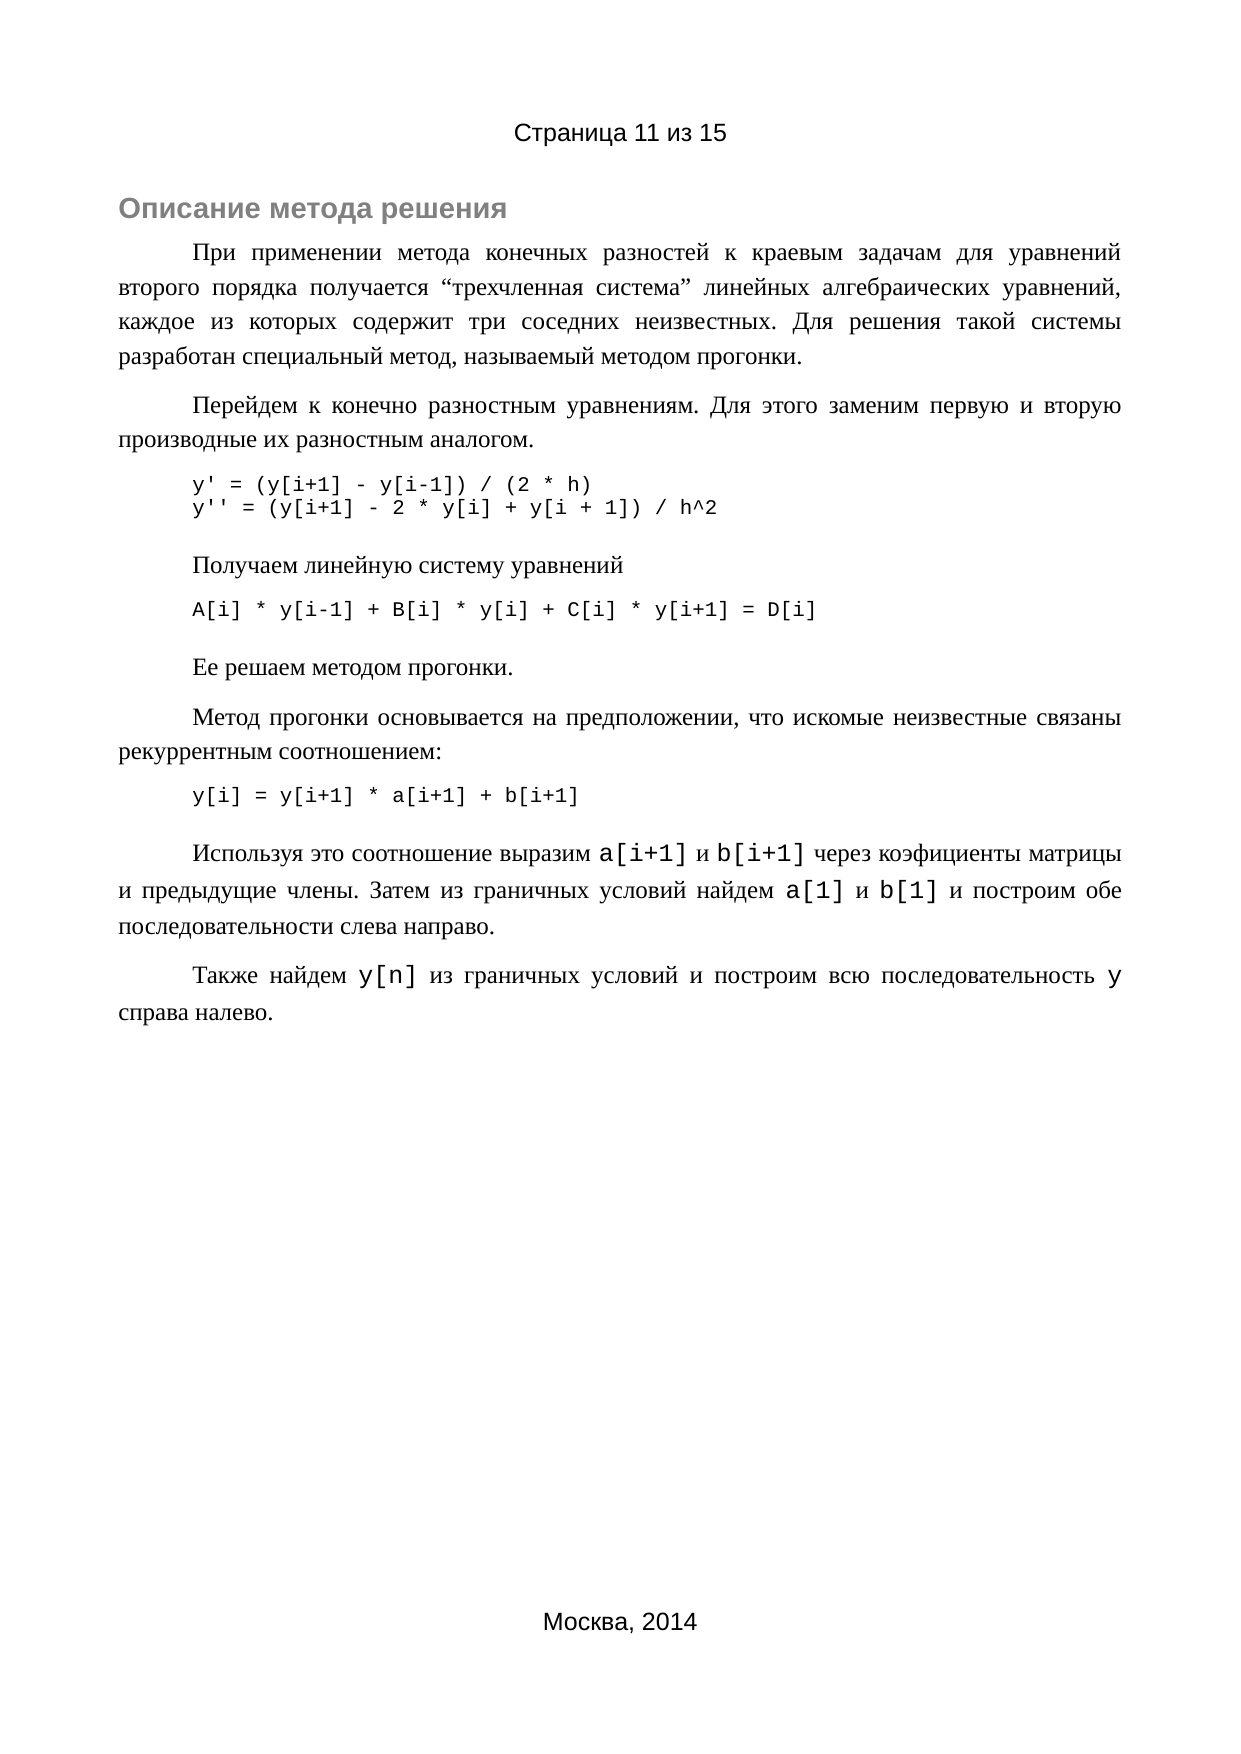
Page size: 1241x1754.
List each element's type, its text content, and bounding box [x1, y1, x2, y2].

text При применении метода конечных разностей к краевым задачам для уравнений второго порядка получается “трехчленная система” линейных алгебраических уравнений, каждое из которых содержит три соседних неизвестных. Для решения такой системы разработан специальный метод, называемый методом прогонки. [118, 237, 1122, 370]
text Метод прогонки основывается на предположении, что искомые неизвестные связаны рекуррентным соотношением: [118, 702, 1122, 765]
text y'' = (y[i+1] - 2 * y[i] + y[i + 1]) / h^2 [118, 497, 1122, 521]
subtitle Описание метода решения [118, 191, 1122, 225]
text Перейдем к конечно разностным уравнениям. Для этого заменим первую и вторую производные их разностным аналогом. [118, 390, 1122, 453]
text A[i] * y[i-1] + B[i] * y[i] + C[i] * y[i+1] = D[i] [118, 599, 1122, 623]
text Также найдем y[n] из граничных условий и построим всю последовательность y справа налево. [118, 960, 1122, 1026]
text y' = (y[i+1] - y[i-1]) / (2 * h) [118, 473, 1122, 497]
text Получаем линейную систему уравнений [118, 550, 1122, 579]
text y[i] = y[i+1] * a[i+1] + b[i+1] [118, 785, 1122, 809]
text Используя это соотношение выразим a[i+1] и b[i+1] через коэфициенты матрицы и предыдущие члены. Затем из граничных условий найдем a[1] и b[1] и построим обе последовательности слева направо. [118, 838, 1122, 940]
text Ее решаем методом прогонки. [118, 652, 1122, 681]
